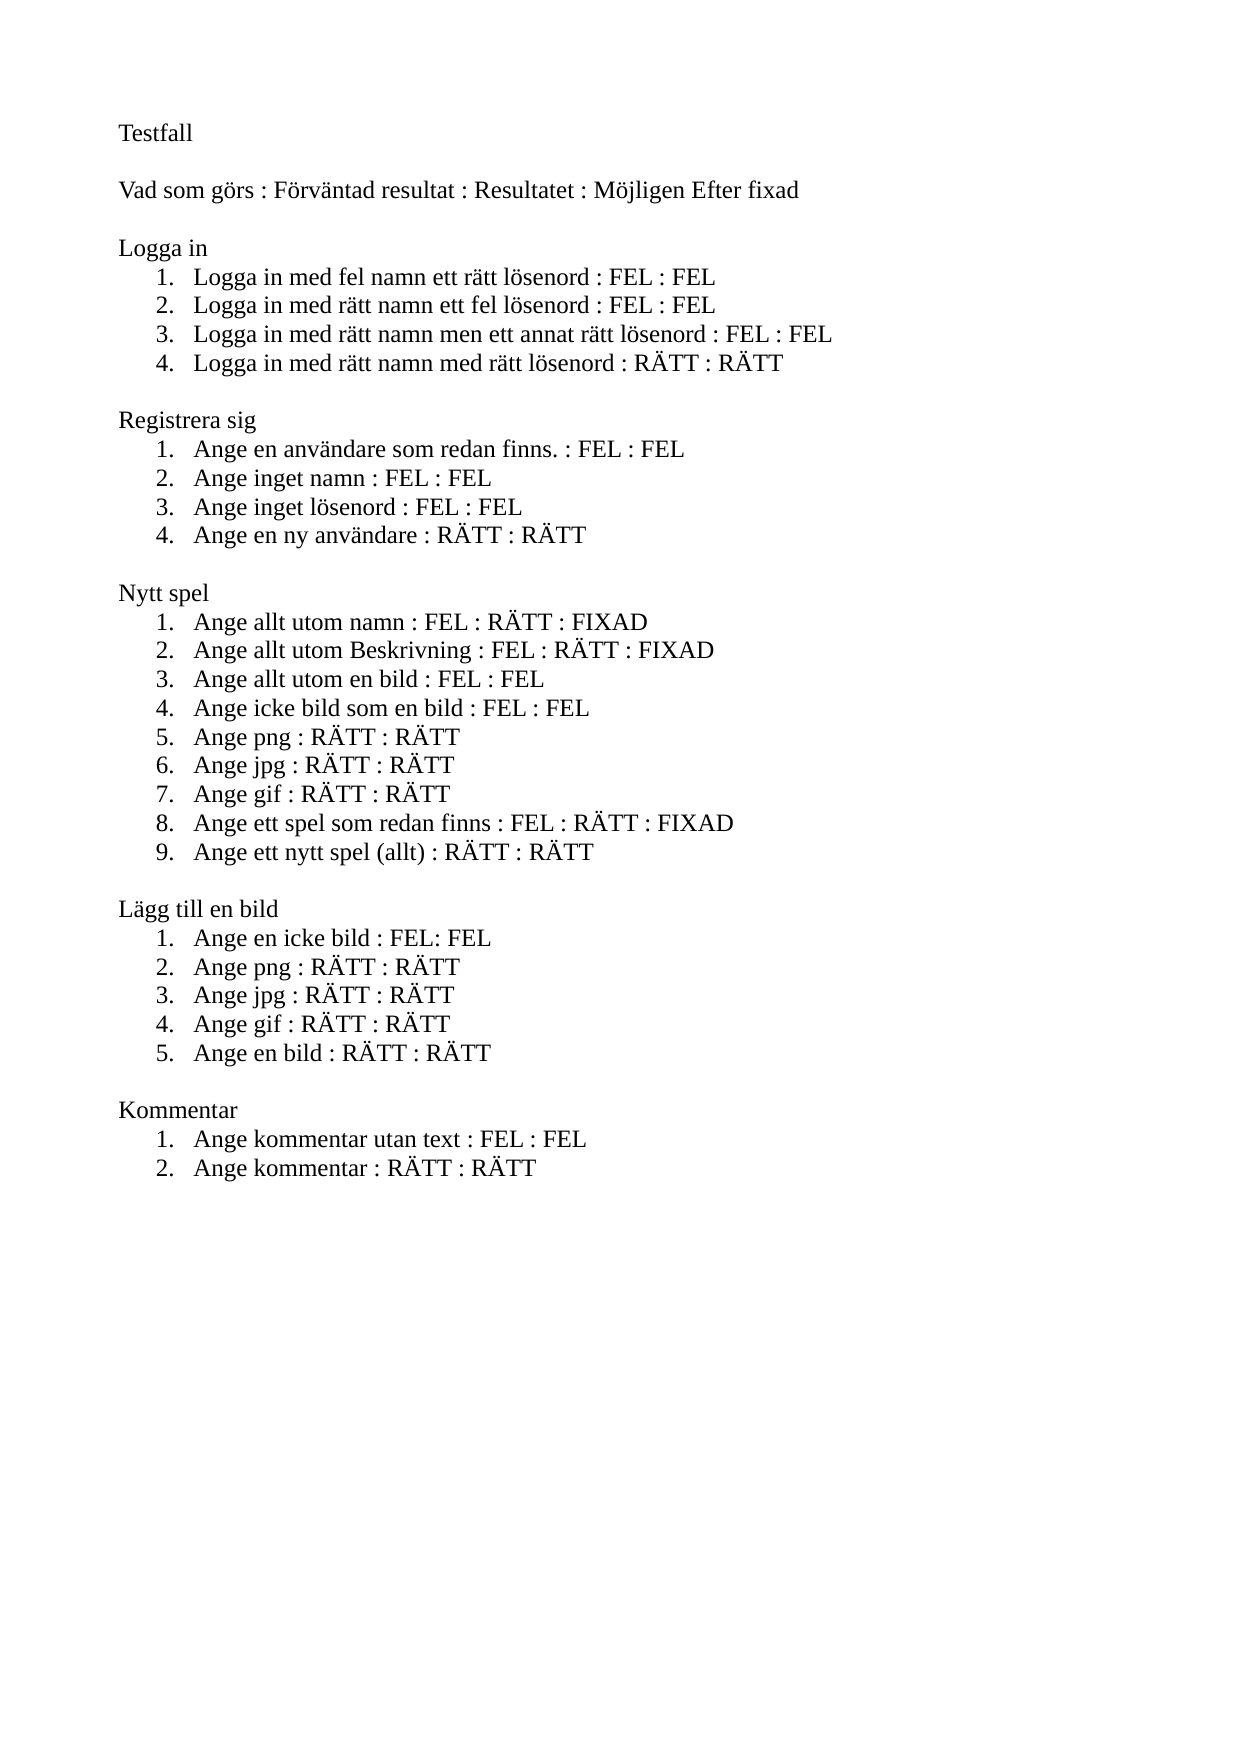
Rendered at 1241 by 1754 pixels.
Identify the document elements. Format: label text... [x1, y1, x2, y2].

list Logga in med rätt namn med rätt lösenord : RÄTT : RÄTT [156, 348, 1122, 377]
list Ange kommentar : RÄTT : RÄTT [156, 1153, 1122, 1182]
text Nytt spel [118, 578, 1122, 607]
list Ange allt utom namn : FEL : RÄTT : FIXAD [156, 607, 1122, 636]
list Logga in med fel namn ett rätt lösenord : FEL : FEL [156, 262, 1122, 291]
list Ange allt utom Beskrivning : FEL : RÄTT : FIXAD [156, 636, 1122, 664]
list Ange en användare som redan finns. : FEL : FEL [156, 434, 1122, 463]
list Ange kommentar utan text : FEL : FEL [156, 1124, 1122, 1153]
text Vad som görs : Förväntad resultat : Resultatet : Möjligen Efter fixad [118, 176, 1122, 204]
list Ange jpg : RÄTT : RÄTT [156, 981, 1122, 1009]
list Ange ett nytt spel (allt) : RÄTT : RÄTT [156, 837, 1122, 866]
list Ange png : RÄTT : RÄTT [156, 722, 1122, 751]
list Ange gif : RÄTT : RÄTT [156, 1009, 1122, 1038]
list Logga in med rätt namn ett fel lösenord : FEL : FEL [156, 291, 1122, 319]
list Ange ett spel som redan finns : FEL : RÄTT : FIXAD [156, 808, 1122, 837]
list Ange en ny användare : RÄTT : RÄTT [156, 521, 1122, 549]
list Ange jpg : RÄTT : RÄTT [156, 751, 1122, 779]
list Ange icke bild som en bild : FEL : FEL [156, 693, 1122, 722]
list Ange en icke bild : FEL: FEL [156, 923, 1122, 952]
text Lägg till en bild [118, 894, 1122, 923]
text Registrera sig [118, 406, 1122, 434]
list Ange allt utom en bild : FEL : FEL [156, 664, 1122, 693]
list Ange inget lösenord : FEL : FEL [156, 492, 1122, 521]
list Ange en bild : RÄTT : RÄTT [156, 1038, 1122, 1067]
list Ange inget namn : FEL : FEL [156, 463, 1122, 492]
text Testfall [118, 118, 1122, 147]
text Logga in [118, 233, 1122, 262]
list Ange gif : RÄTT : RÄTT [156, 779, 1122, 808]
list Ange png : RÄTT : RÄTT [156, 952, 1122, 981]
text Kommentar [118, 1096, 1122, 1124]
list Logga in med rätt namn men ett annat rätt lösenord : FEL : FEL [156, 319, 1122, 348]
